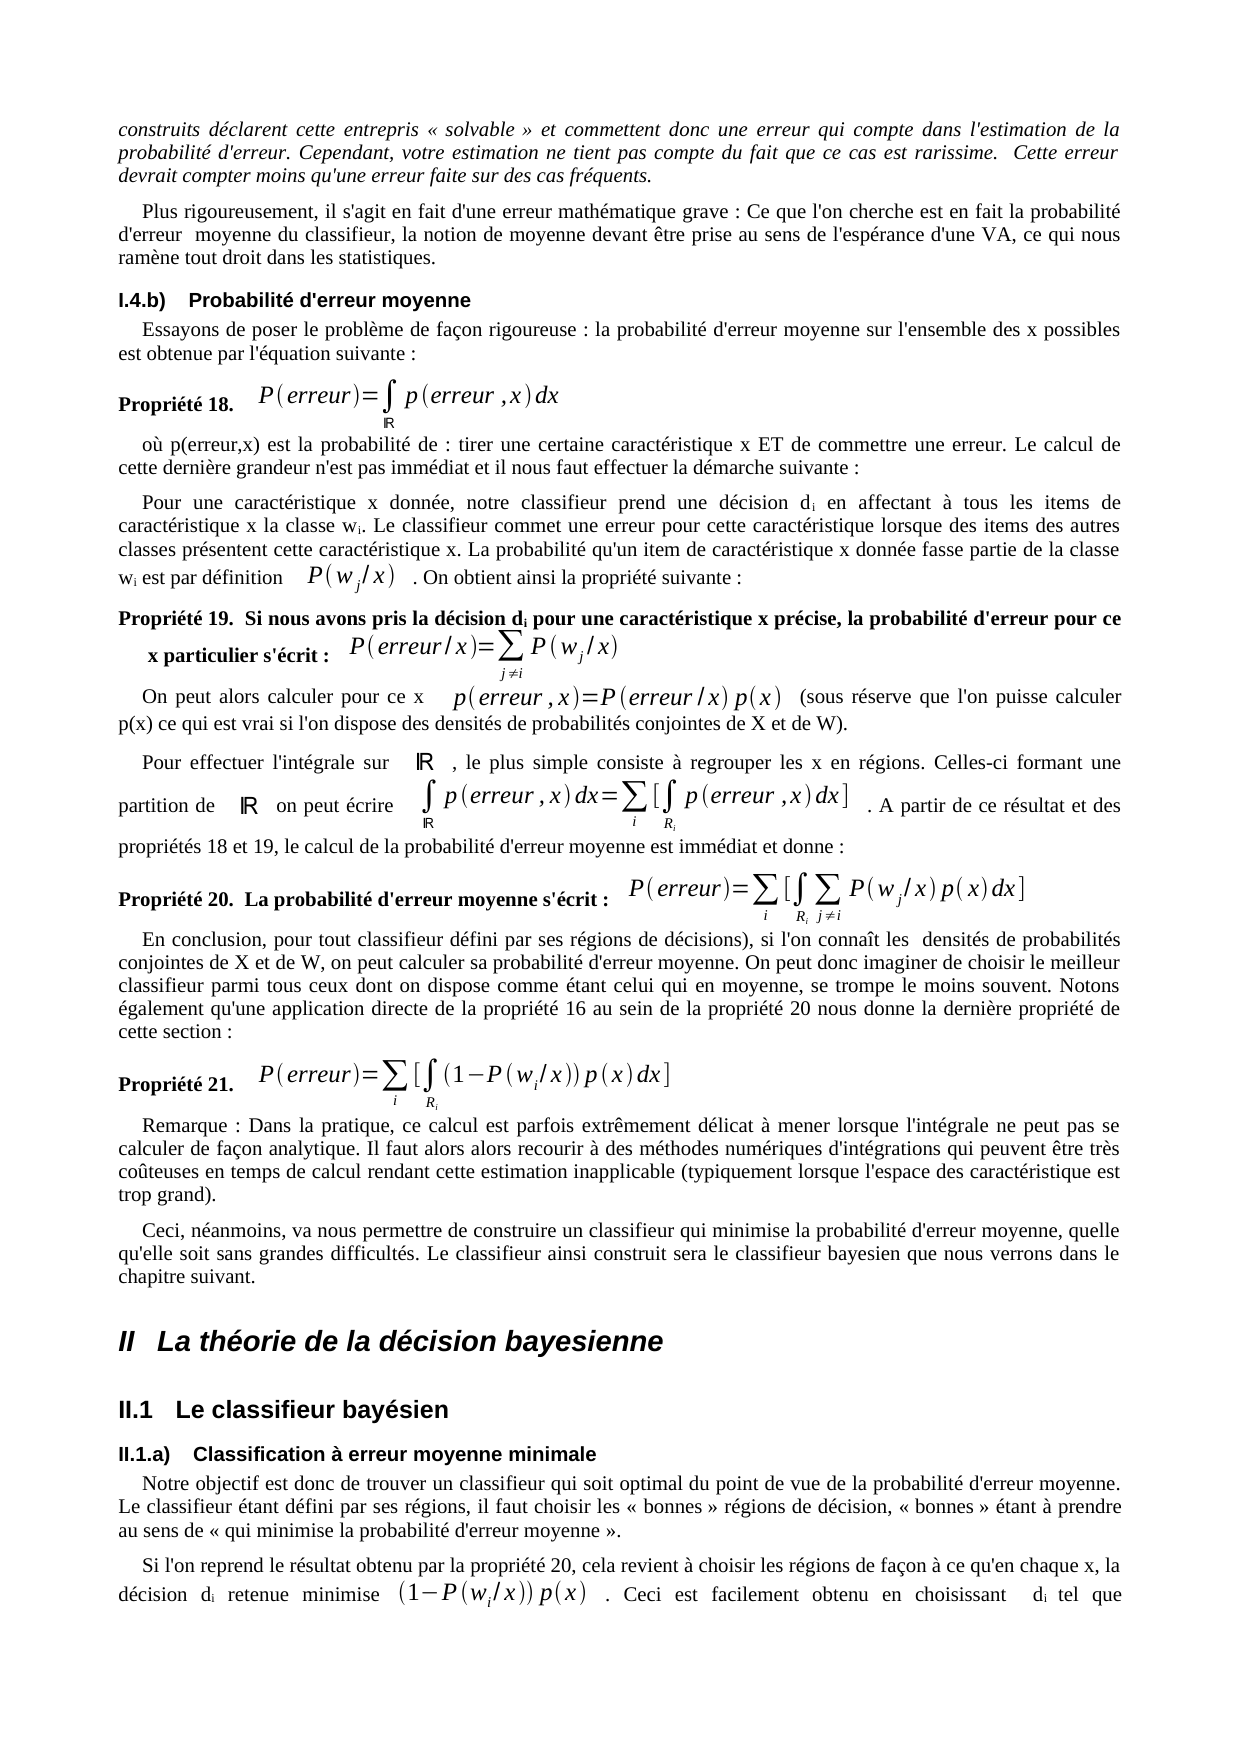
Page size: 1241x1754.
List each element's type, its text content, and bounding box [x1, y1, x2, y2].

subtitle Probabilité d'erreur moyenne [118, 289, 1122, 312]
text Plus rigoureusement, il s'agit en fait d'une erreur mathématique grave : Ce que l'on cherche est en fait la probabilité d'erreur moyenne du classifieur, la notion de moyenne devant être prise au sens de l'espérance d'une VA, ce qui nous ramène tout droit dans les statistiques. [118, 200, 1122, 269]
subtitle Classification à erreur moyenne minimale [118, 1443, 1122, 1466]
subtitle La théorie de la décision bayesienne [118, 1325, 1122, 1358]
text On peut alors calculer pour ce x (sous réserve que l'on puisse calculer p(x) ce qui est vrai si l'on dispose des densités de probabilités conjointes de X et de W). [118, 682, 1122, 735]
text Notre objectif est donc de trouver un classifieur qui soit optimal du point de vue de la probabilité d'erreur moyenne. Le classifieur étant défini par ses régions, il faut choisir les « bonnes » régions de décision, « bonnes » étant à prendre au sens de « qui minimise la probabilité d'erreur moyenne ». [118, 1472, 1122, 1542]
list La probabilité d'erreur moyenne s'écrit : [118, 870, 1122, 928]
subtitle Le classifieur bayésien [118, 1396, 1122, 1423]
text Si l'on reprend le résultat obtenu par la propriété 20, cela revient à choisir les régions de façon à ce qu'en chaque x, la décision di retenue minimise. Ceci est facilement obtenu en choisissant di tel que soit le plus grand de nos n choix possibles. [118, 1554, 1122, 1611]
text Remarque : Dans la pratique, ce calcul est parfois extrêmement délicat à mener lorsque l'intégrale ne peut pas se calculer de façon analytique. Il faut alors alors recourir à des méthodes numériques d'intégrations qui peuvent être très coûteuses en temps de calcul rendant cette estimation inapplicable (typiquement lorsque l'espace des caractéristique est trop grand). [118, 1113, 1122, 1206]
text Essayons de poser le problème de façon rigoureuse : la probabilité d'erreur moyenne sur l'ensemble des x possibles est obtenue par l'équation suivante : [118, 318, 1122, 364]
text En conclusion, pour tout classifieur défini par ses régions de décisions), si l'on connaît les densités de probabilités conjointes de X et de W, on peut calculer sa probabilité d'erreur moyenne. On peut donc imaginer de choisir le meilleur classifieur parmi tous ceux dont on dispose comme étant celui qui en moyenne, se trompe le moins souvent. Notons également qu'une application directe de la propriété 16 au sein de la propriété 20 nous donne la dernière propriété de cette section : [118, 928, 1122, 1043]
text Pour effectuer l'intégrale sur , le plus simple consiste à regrouper les x en régions. Celles-ci formant une partition de on peut écrire . A partir de ce résultat et des propriétés 18 et 19, le calcul de la probabilité d'erreur moyenne est immédiat et donne : [118, 747, 1122, 858]
list Si nous avons pris la décision di pour une caractéristique x précise, la probabilité d'erreur pour ce x particulier s'écrit : [118, 607, 1122, 682]
text construits déclarent cette entrepris « solvable » et commettent donc une erreur qui compte dans l'estimation de la probabilité d'erreur. Cependant, votre estimation ne tient pas compte du fait que ce cas est rarissime. Cette erreur devrait compter moins qu'une erreur faite sur des cas fréquents. [118, 118, 1122, 187]
text où p(erreur,x) est la probabilité de : tirer une certaine caractéristique x ET de commettre une erreur. Le calcul de cette dernière grandeur n'est pas immédiat et il nous faut effectuer la démarche suivante : [118, 432, 1122, 479]
text Pour une caractéristique x donnée, notre classifieur prend une décision di en affectant à tous les items de caractéristique x la classe wi. Le classifieur commet une erreur pour cette caractéristique lorsque des items des autres classes présentent cette caractéristique x. La probabilité qu'un item de caractéristique x donnée fasse partie de la classe wi est par définition . On obtient ainsi la propriété suivante : [118, 491, 1122, 594]
text Ceci, néanmoins, va nous permettre de construire un classifieur qui minimise la probabilité d'erreur moyenne, quelle qu'elle soit sans grandes difficultés. Le classifieur ainsi construit sera le classifieur bayesien que nous verrons dans le chapitre suivant. [118, 1218, 1122, 1288]
